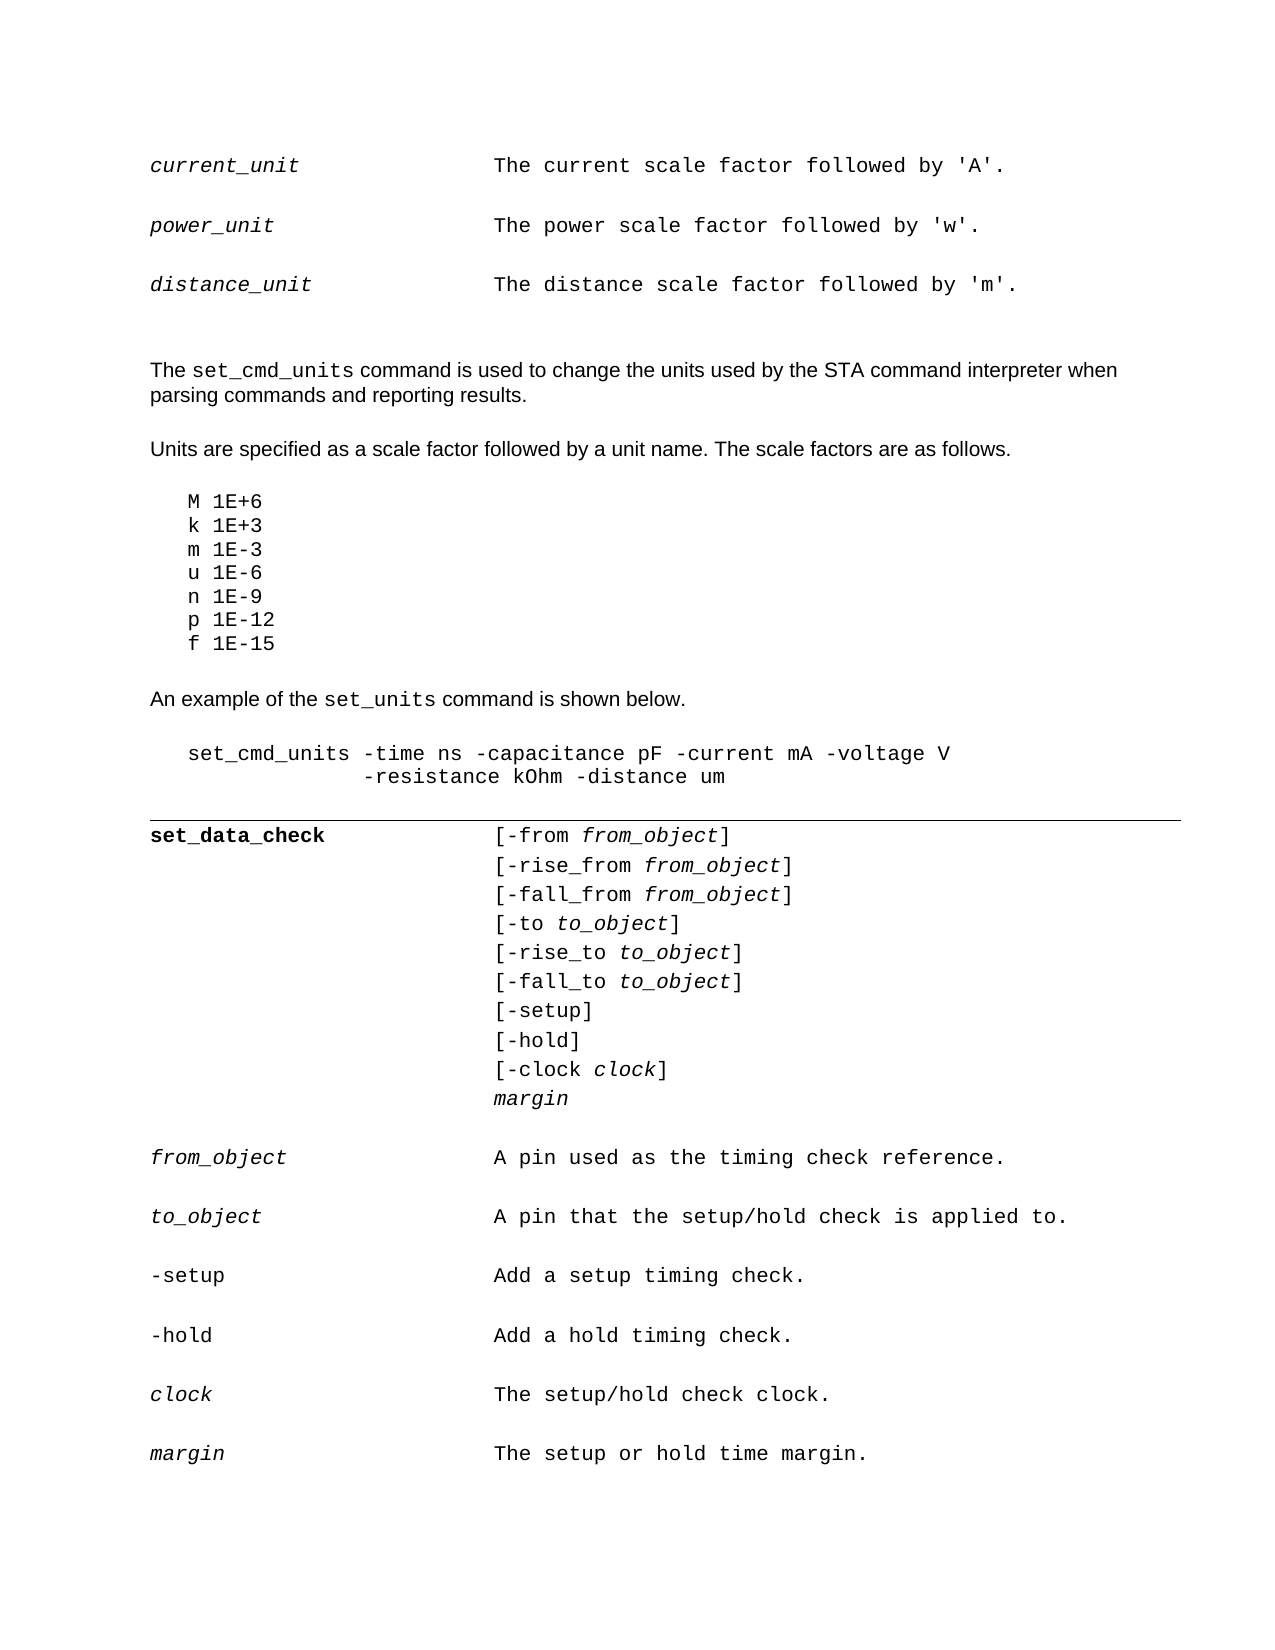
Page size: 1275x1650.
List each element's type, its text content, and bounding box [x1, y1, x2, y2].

table_header set_data_check [150, 821, 494, 1142]
table_cell The setup or hold time margin. [494, 1438, 1181, 1497]
table_cell A pin used as the timing check reference. [494, 1142, 1181, 1201]
text set_cmd_units -time ns -capacitance pF -current mA -voltage V -resistance kOhm -distance um [187, 743, 1180, 790]
table_cell power_unit [150, 209, 493, 268]
table_cell Add a hold timing check. [494, 1319, 1181, 1378]
table_cell A pin that the setup/hold check is applied to. [494, 1201, 1181, 1260]
table_cell -setup [150, 1260, 494, 1319]
text Units are specified as a scale factor followed by a unit name. The scale factors are as follows. [150, 437, 1180, 461]
text M 1E+6 k 1E+3 m 1E-3 u 1E-6 n 1E-9 p 1E-12 f 1E-15 [187, 491, 1180, 657]
table_cell distance_unit [150, 268, 493, 327]
text An example of the set_units command is shown below. [150, 687, 1180, 713]
table_cell -hold [150, 1319, 494, 1378]
table_cell current_unit [150, 150, 493, 209]
text The set_cmd_units command is used to change the units used by the STA command interpreter when parsing commands and reporting results. [150, 357, 1180, 407]
table_cell clock [150, 1378, 494, 1437]
table_cell to_object [150, 1201, 494, 1260]
table_header [-from from_object] [-rise_from from_object] [-fall_from from_object] [-to to_object] [-rise_to to_object] [-fall_to to_object] [-setup] [-hold] [-clock clock] margin [494, 821, 1181, 1142]
table_cell The current scale factor followed by 'A'. [493, 150, 1180, 209]
table_cell from_object [150, 1142, 494, 1201]
table_cell The distance scale factor followed by 'm'. [493, 268, 1180, 327]
table_cell Add a setup timing check. [494, 1260, 1181, 1319]
table_cell The setup/hold check clock. [494, 1378, 1181, 1437]
table_cell margin [150, 1438, 494, 1497]
table_cell The power scale factor followed by 'w'. [493, 209, 1180, 268]
